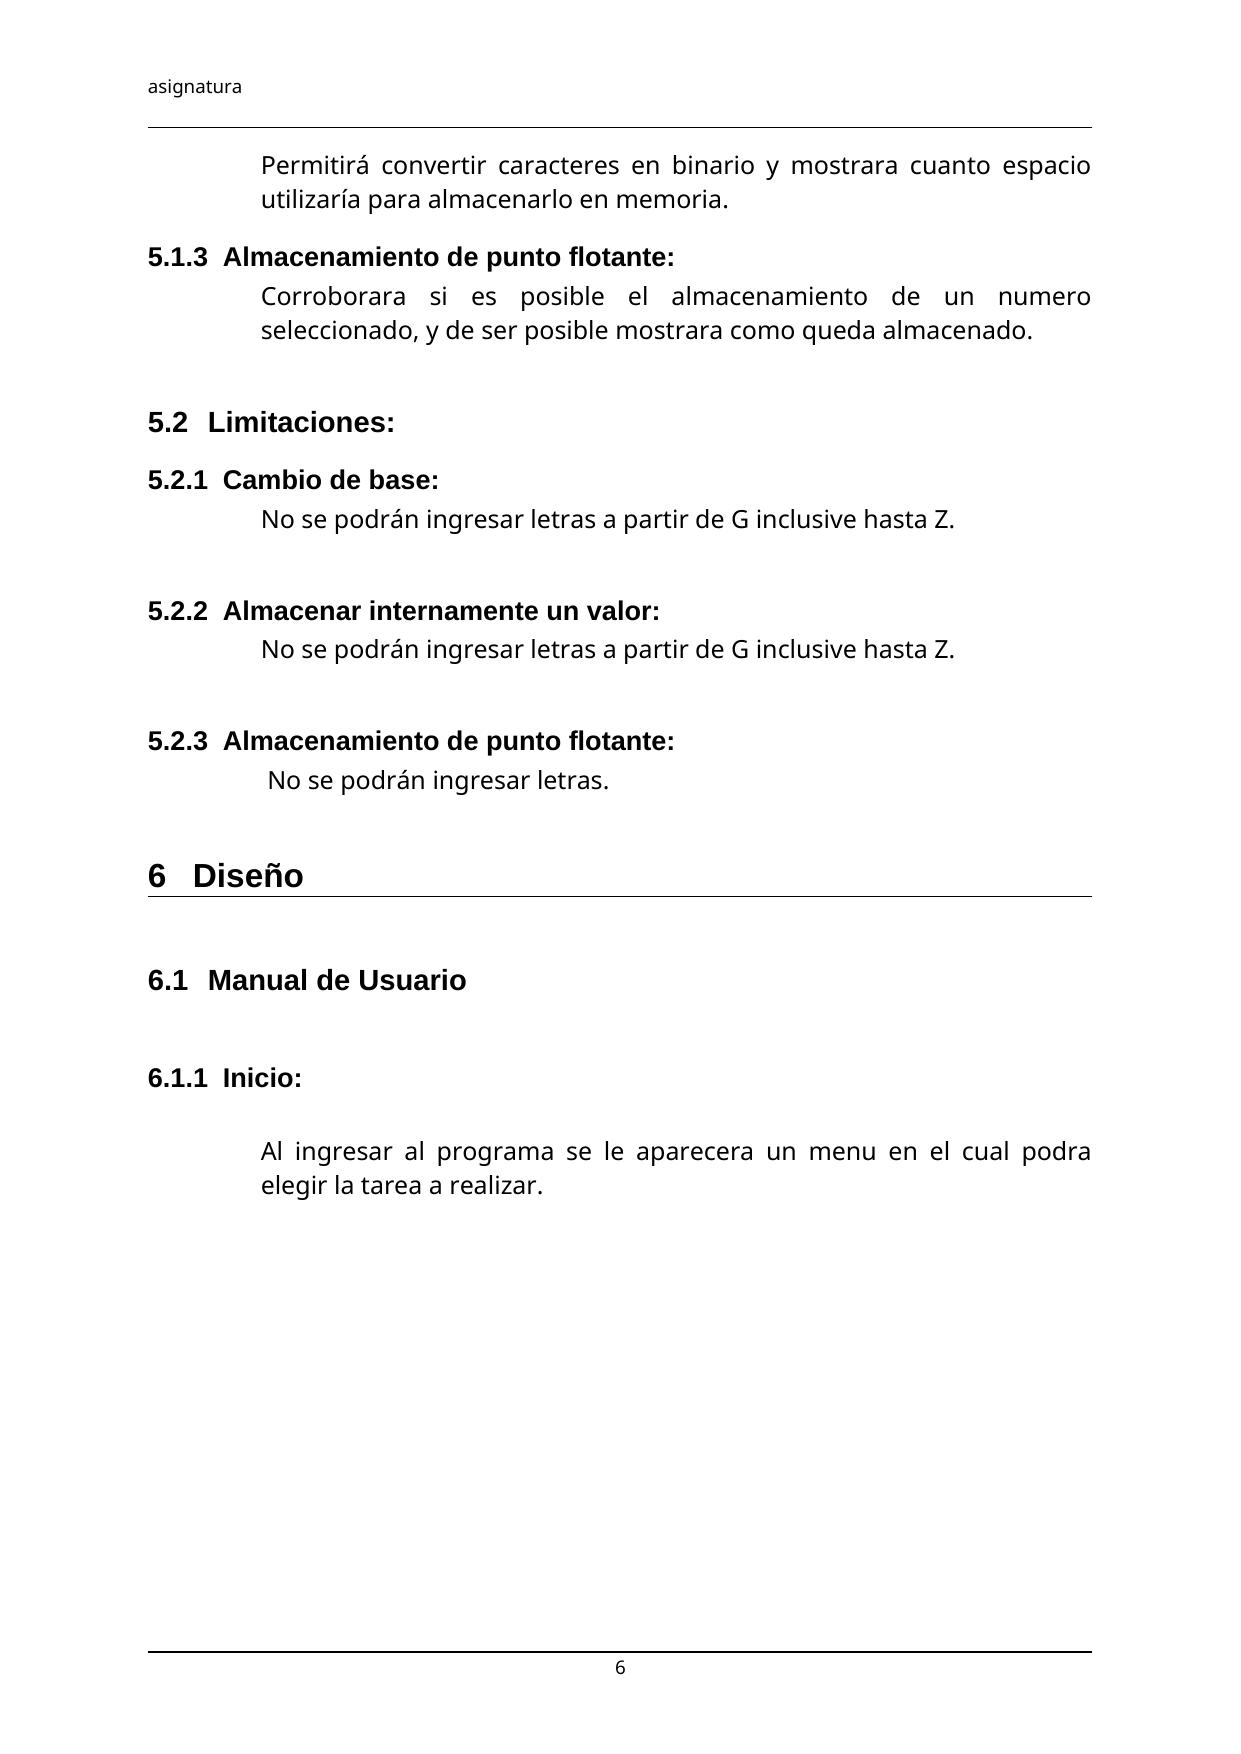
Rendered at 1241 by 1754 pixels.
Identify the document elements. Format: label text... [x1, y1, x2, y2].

subtitle Almacenamiento de punto flotante: [148, 241, 1092, 272]
subtitle Almacenamiento de punto flotante: [148, 725, 1092, 757]
subtitle Inicio: [148, 1062, 1092, 1093]
text Al ingresar al programa se le aparecera un menu en el cual podra elegir la tarea a realizar. [261, 1133, 1092, 1201]
subtitle Manual de Usuario [148, 963, 1092, 996]
text Permitirá convertir caracteres en binario y mostrara cuanto espacio utilizaría para almacenarlo en memoria. [261, 148, 1092, 216]
subtitle Diseño [148, 856, 1092, 896]
subtitle Cambio de base: [148, 464, 1092, 495]
text No se podrán ingresar letras. [261, 763, 1092, 797]
subtitle Limitaciones: [148, 406, 1092, 439]
subtitle Almacenar internamente un valor: [148, 595, 1092, 626]
text No se podrán ingresar letras a partir de G inclusive hasta Z. [261, 502, 1092, 536]
text No se podrán ingresar letras a partir de G inclusive hasta Z. [261, 632, 1092, 666]
text Corroborara si es posible el almacenamiento de un numero seleccionado, y de ser posible mostrara como queda almacenado. [261, 278, 1092, 346]
